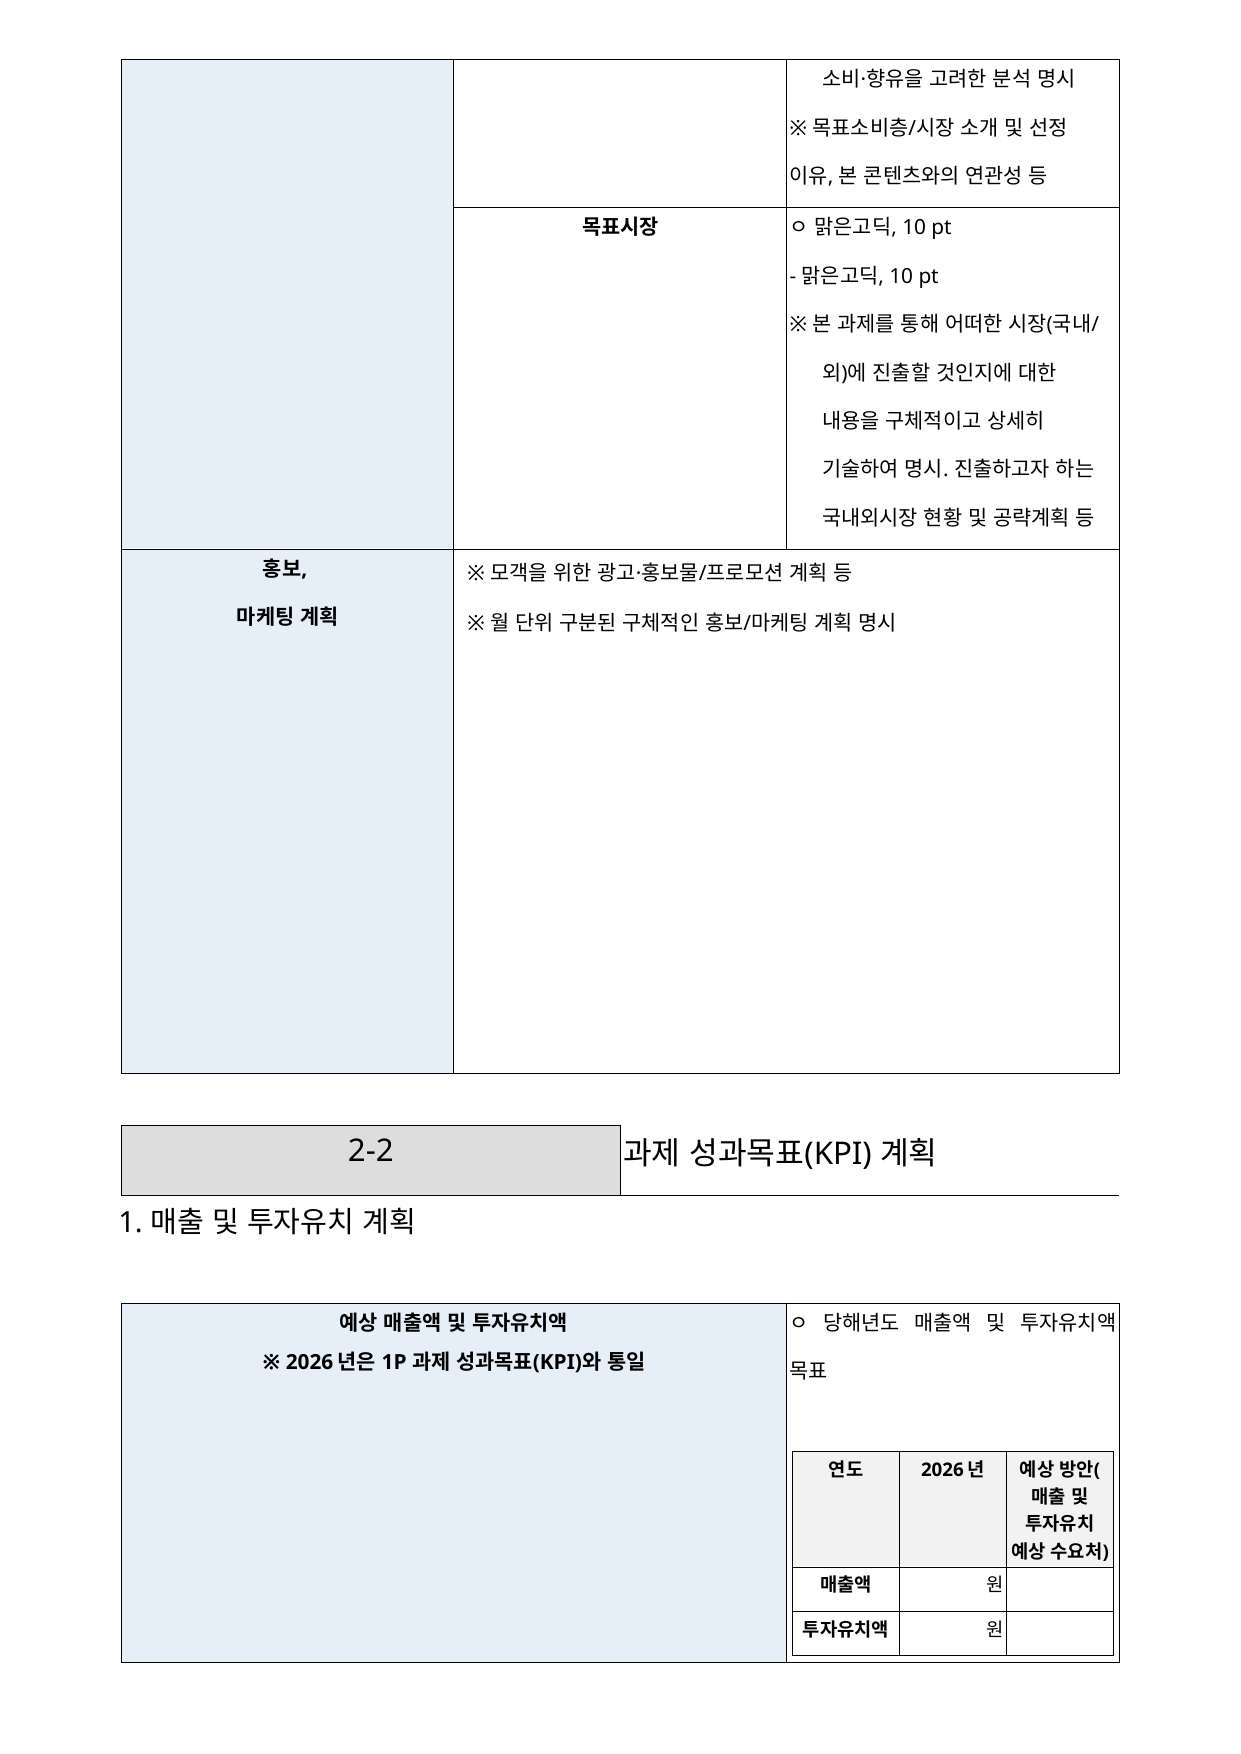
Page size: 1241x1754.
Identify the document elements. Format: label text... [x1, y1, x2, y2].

table_cell 원 [900, 1612, 1006, 1655]
table_cell ※ 모객을 위한 광고·홍보물/프로모션 계획 등 ※ 월 단위 구분된 구체적인 홍보/마케팅 계획 명시 [454, 550, 1119, 1073]
table_cell 원 [900, 1568, 1006, 1611]
table_cell 목표시장 [454, 208, 786, 548]
table_header 연도 [793, 1452, 899, 1566]
table_cell 소비·향유을 고려한 분석 명시 ※ 목표소비층/시장 소개 및 선정 이유, 본 콘텐츠와의 연관성 등 [787, 60, 1119, 207]
table_cell [122, 60, 453, 548]
table_cell [454, 60, 786, 207]
table_cell [1007, 1568, 1113, 1611]
table_header 예상 매출액 및 투자유치액 ※ 2026년은 1P 과제 성과목표(KPI)와 통일 [122, 1304, 786, 1662]
table_header 예상 방안(매출 및 투자유치 예상 수요처) [1007, 1452, 1113, 1566]
table_cell [1007, 1612, 1113, 1655]
table_cell 홍보, 마케팅 계획 [122, 550, 453, 1073]
table_cell ㅇ 맑은고딕, 10 pt - 맑은고딕, 10 pt ※ 본 과제를 통해 어떠한 시장(국내/외)에 진출할 것인지에 대한 내용을 구체적이고 상세히 기술하여 명시. 진출하고자 하는 국내외시장 현황 및 공략계획 등 [787, 208, 1119, 548]
table_header 2026년 [900, 1452, 1006, 1566]
table_header 과제 성과목표(KPI) 계획 [621, 1125, 1119, 1195]
table_cell 투자유치액 [793, 1612, 899, 1655]
table_cell 매출액 [793, 1568, 899, 1611]
text 1. 매출 및 투자유치 계획 [118, 1199, 1122, 1241]
table_header ㅇ 당해년도 매출액 및 투자유치액 목표 [787, 1304, 1119, 1662]
table_header 2-2 [122, 1126, 620, 1195]
